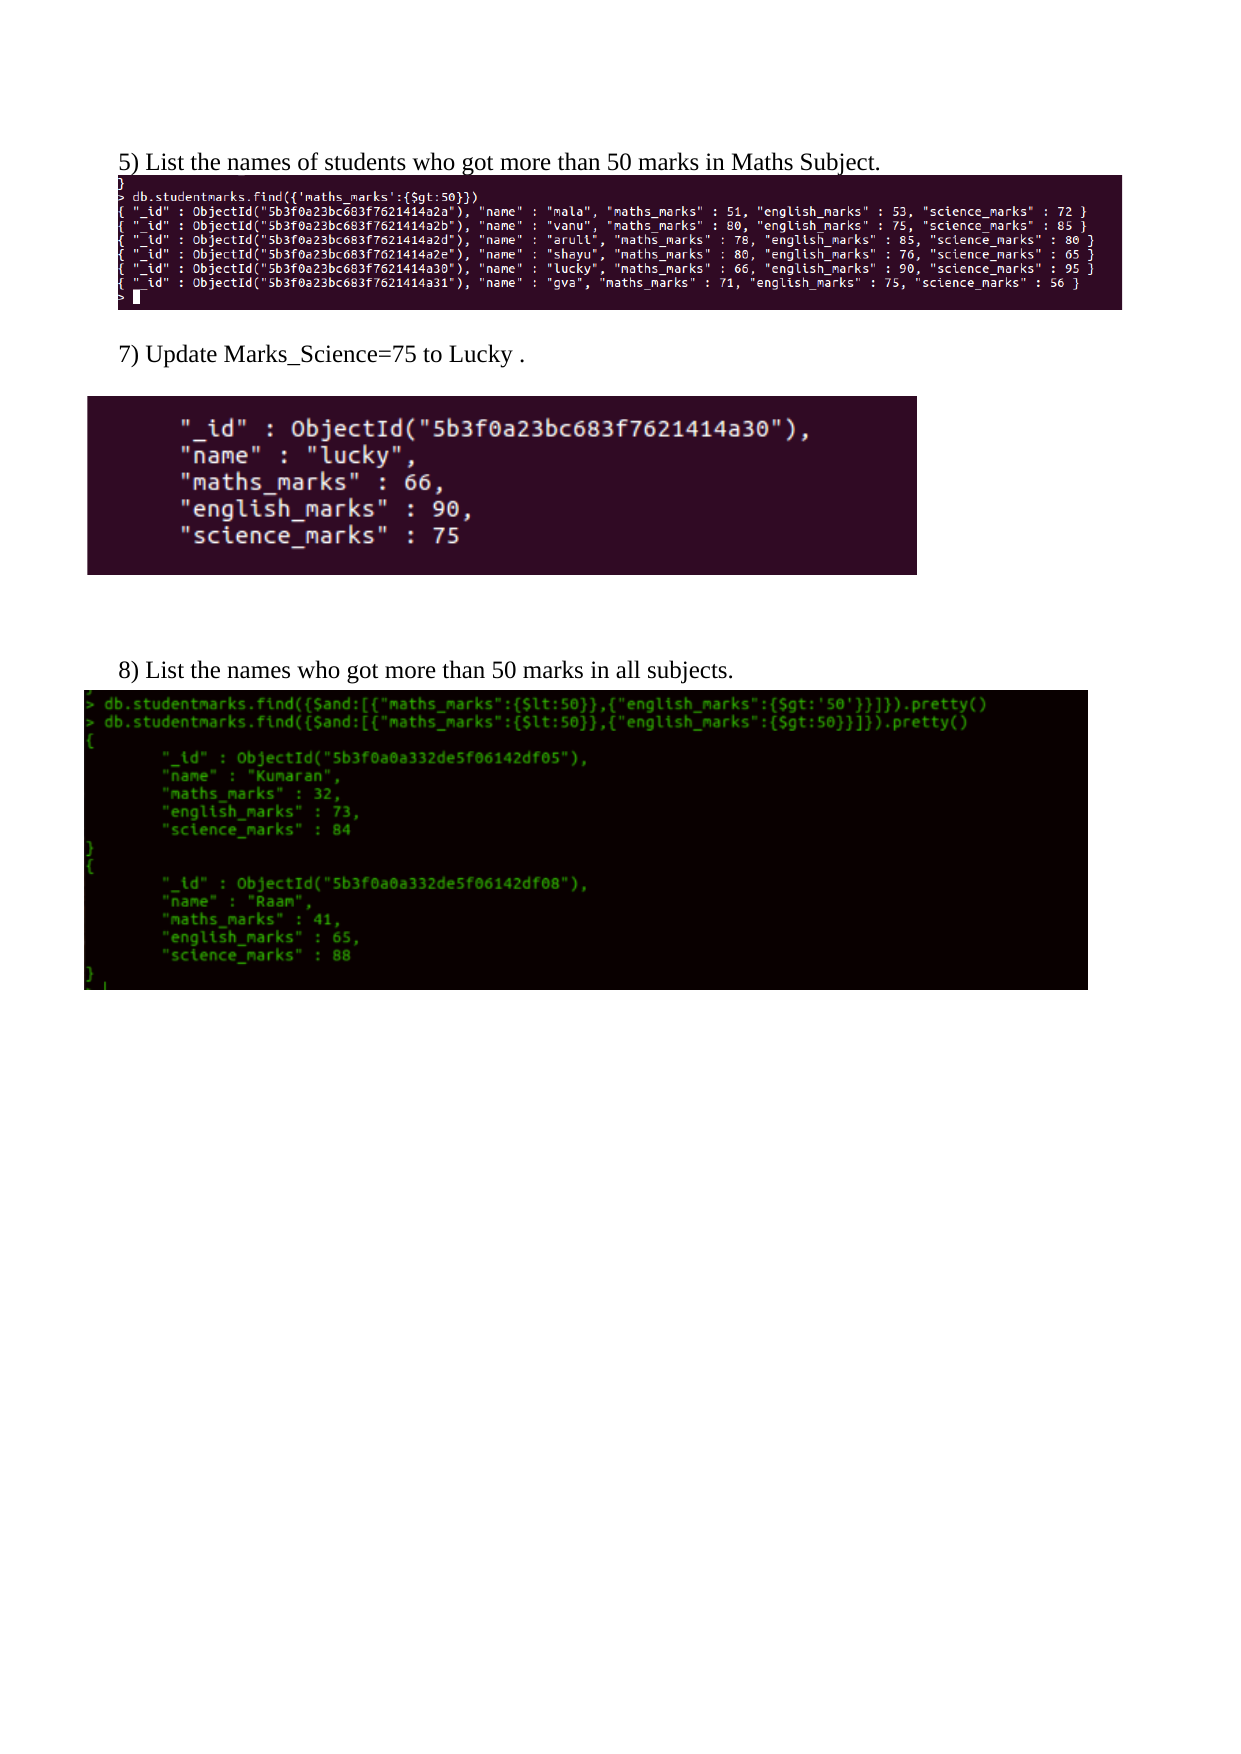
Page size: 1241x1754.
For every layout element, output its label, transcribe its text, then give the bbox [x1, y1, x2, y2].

picture [118, 175, 1123, 310]
text 8) List the names who got more than 50 marks in all subjects. [118, 655, 1122, 684]
picture [84, 690, 1088, 990]
text 5) List the names of students who got more than 50 marks in Maths Subject. [118, 147, 1122, 175]
text 7) Update Marks_Science=75 to Lucky . [118, 339, 1122, 367]
picture [87, 396, 917, 575]
